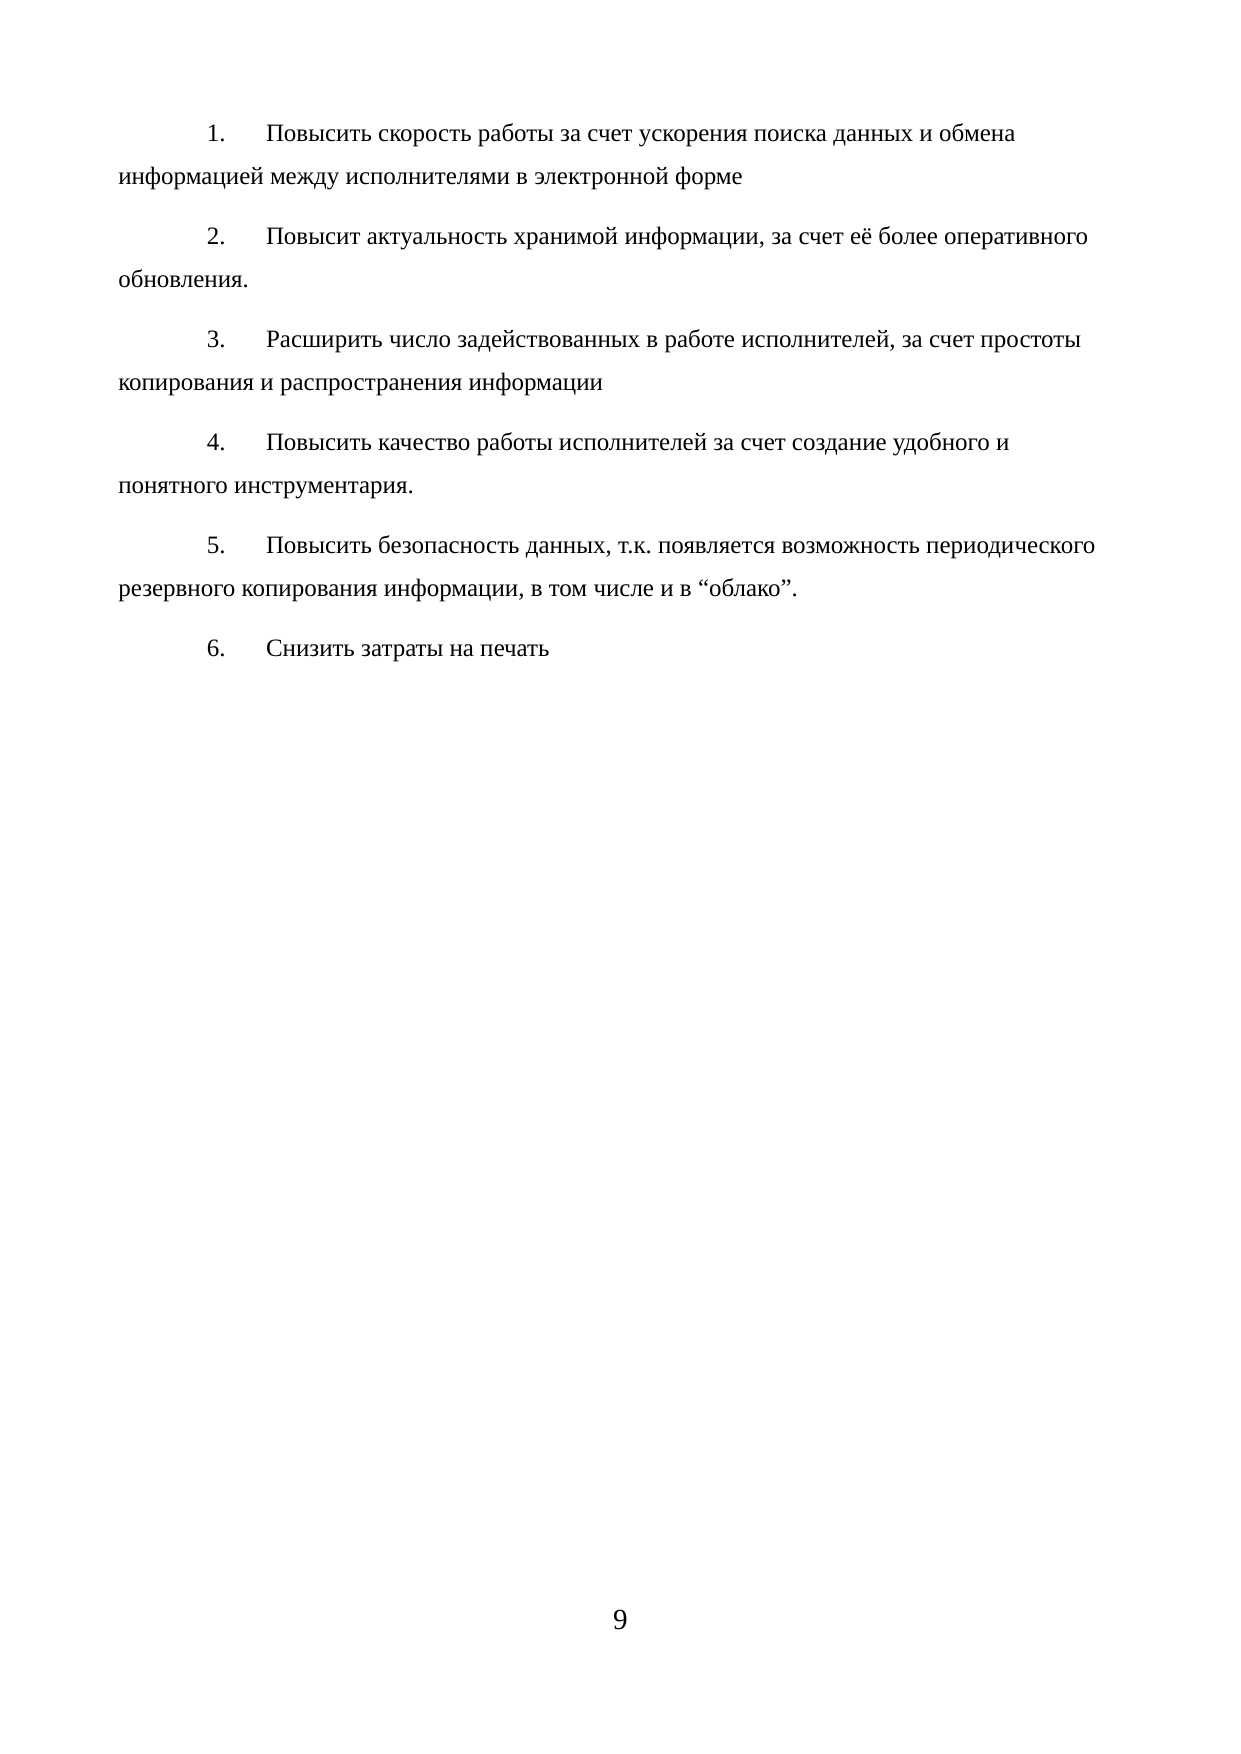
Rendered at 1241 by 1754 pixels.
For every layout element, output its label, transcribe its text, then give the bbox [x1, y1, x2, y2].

list Повысит актуальность хранимой информации, за счет её более оперативного обновления. [118, 221, 1122, 293]
list Повысить качество работы исполнителей за счет создание удобного и понятного инструментария. [118, 427, 1122, 499]
list Снизить затраты на печать [118, 633, 1122, 661]
list Повысить скорость работы за счет ускорения поиска данных и обмена информацией между исполнителями в электронной форме [118, 118, 1122, 190]
list Расширить число задействованных в работе исполнителей, за счет простоты копирования и распространения информации [118, 324, 1122, 396]
list Повысить безопасность данных, т.к. появляется возможность периодического резервного копирования информации, в том числе и в “облако”. [118, 530, 1122, 602]
